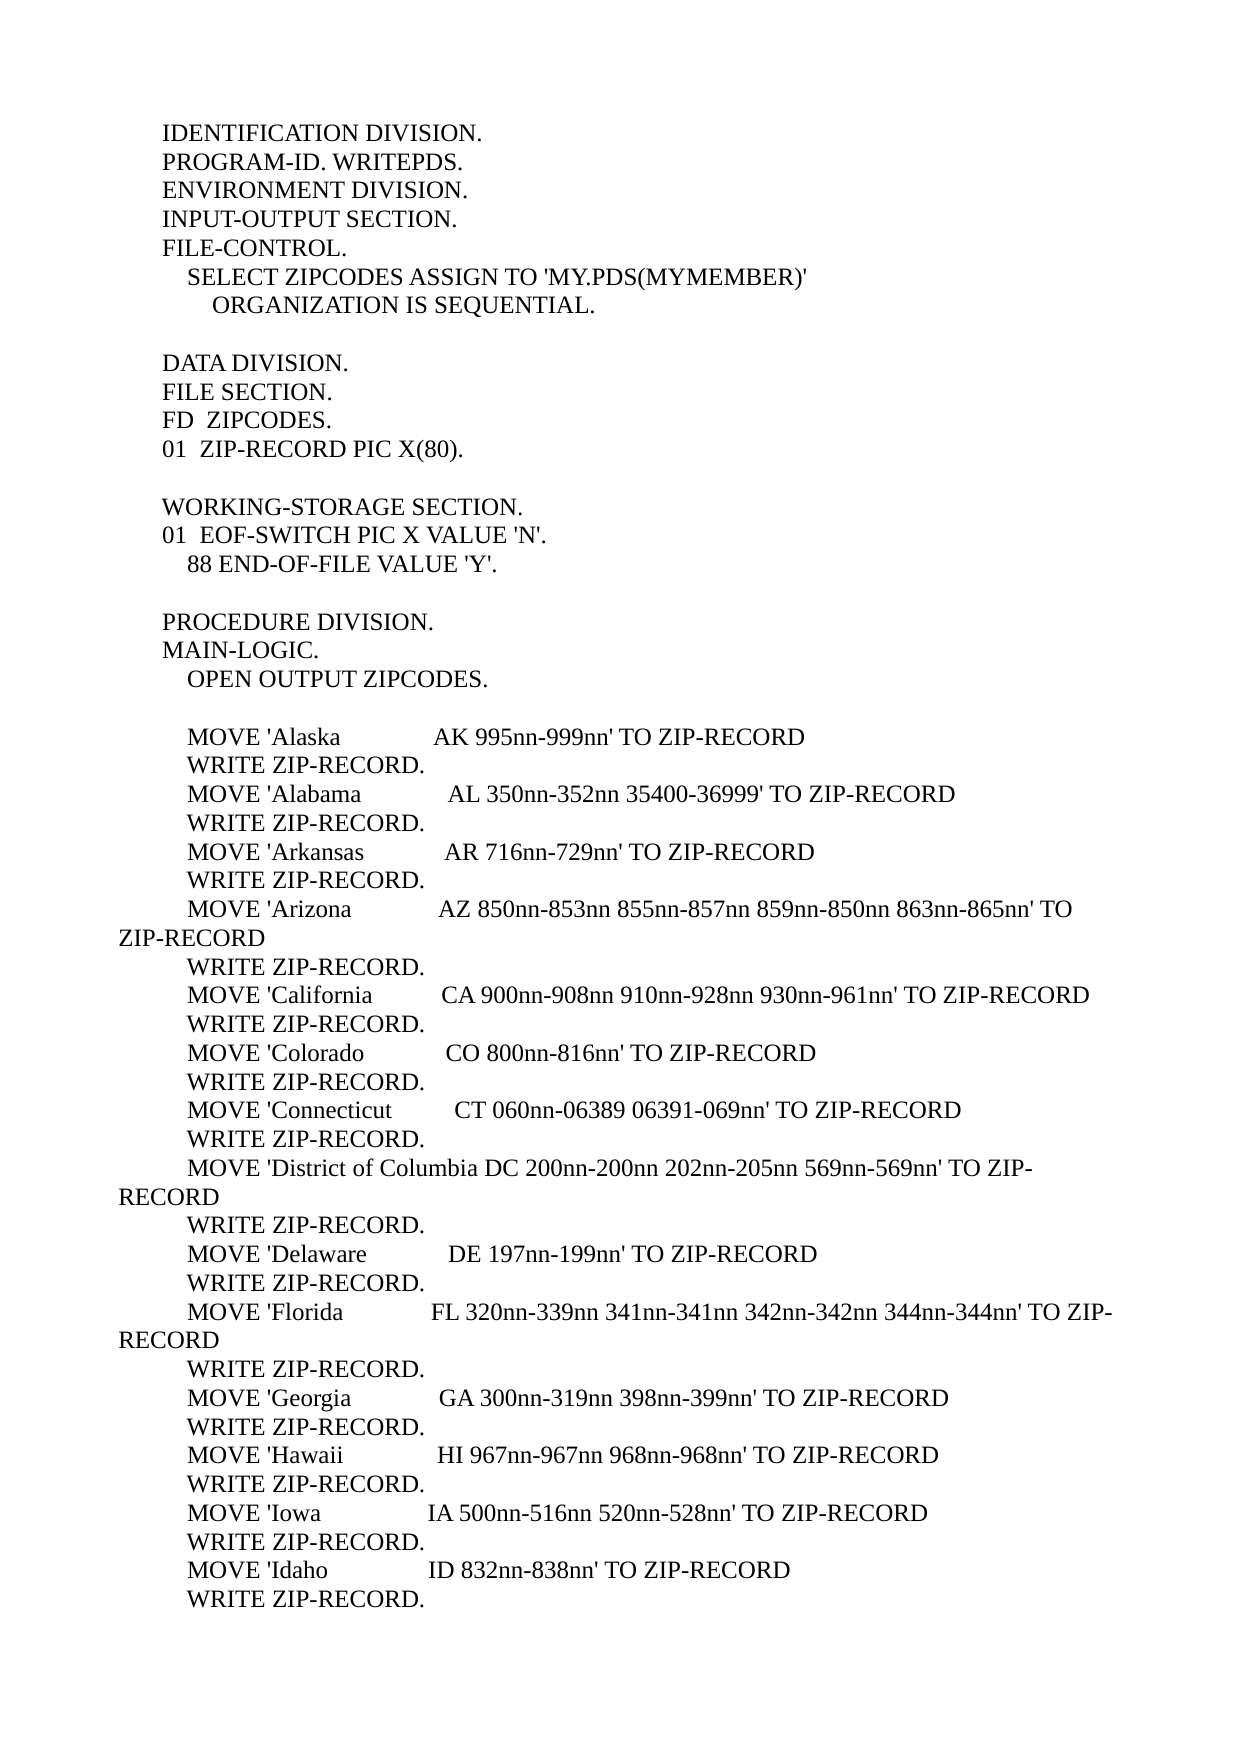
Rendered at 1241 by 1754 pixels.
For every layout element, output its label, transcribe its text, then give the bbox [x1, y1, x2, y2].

text FILE SECTION. [118, 377, 1122, 406]
text WRITE ZIP-RECORD. [118, 1527, 1122, 1556]
text INPUT-OUTPUT SECTION. [118, 204, 1122, 233]
text MOVE 'Idaho ID 832nn-838nn' TO ZIP-RECORD [118, 1556, 1122, 1584]
text WRITE ZIP-RECORD. [118, 1412, 1122, 1441]
text ENVIRONMENT DIVISION. [118, 176, 1122, 204]
text WRITE ZIP-RECORD. [118, 866, 1122, 894]
text MOVE 'Hawaii HI 967nn-967nn 968nn-968nn' TO ZIP-RECORD [118, 1441, 1122, 1469]
text DATA DIVISION. [118, 348, 1122, 377]
text WRITE ZIP-RECORD. [118, 1067, 1122, 1096]
text ORGANIZATION IS SEQUENTIAL. [118, 291, 1122, 319]
text 01 EOF-SWITCH PIC X VALUE 'N'. [118, 521, 1122, 549]
text PROGRAM-ID. WRITEPDS. [118, 147, 1122, 176]
text WRITE ZIP-RECORD. [118, 1211, 1122, 1239]
text WORKING-STORAGE SECTION. [118, 492, 1122, 521]
text MOVE 'District of Columbia DC 200nn-200nn 202nn-205nn 569nn-569nn' TO ZIP-RECORD [118, 1153, 1122, 1211]
text IDENTIFICATION DIVISION. [118, 118, 1122, 147]
text OPEN OUTPUT ZIPCODES. [118, 664, 1122, 693]
text WRITE ZIP-RECORD. [118, 1469, 1122, 1498]
text WRITE ZIP-RECORD. [118, 1009, 1122, 1038]
text MOVE 'Arkansas AR 716nn-729nn' TO ZIP-RECORD [118, 837, 1122, 866]
text SELECT ZIPCODES ASSIGN TO 'MY.PDS(MYMEMBER)' [118, 262, 1122, 291]
text MOVE 'Arizona AZ 850nn-853nn 855nn-857nn 859nn-850nn 863nn-865nn' TO ZIP-RECORD [118, 894, 1122, 952]
text WRITE ZIP-RECORD. [118, 808, 1122, 837]
text WRITE ZIP-RECORD. [118, 1124, 1122, 1153]
text WRITE ZIP-RECORD. [118, 1268, 1122, 1297]
text MOVE 'Georgia GA 300nn-319nn 398nn-399nn' TO ZIP-RECORD [118, 1383, 1122, 1412]
text FILE-CONTROL. [118, 233, 1122, 262]
text FD ZIPCODES. [118, 406, 1122, 434]
text 01 ZIP-RECORD PIC X(80). [118, 434, 1122, 463]
text MOVE 'Connecticut CT 060nn-06389 06391-069nn' TO ZIP-RECORD [118, 1096, 1122, 1124]
text MOVE 'Florida FL 320nn-339nn 341nn-341nn 342nn-342nn 344nn-344nn' TO ZIP-RECORD [118, 1297, 1122, 1354]
text MAIN-LOGIC. [118, 636, 1122, 664]
text PROCEDURE DIVISION. [118, 607, 1122, 636]
text WRITE ZIP-RECORD. [118, 1584, 1122, 1613]
text WRITE ZIP-RECORD. [118, 952, 1122, 981]
text WRITE ZIP-RECORD. [118, 751, 1122, 779]
text WRITE ZIP-RECORD. [118, 1354, 1122, 1383]
text MOVE 'Alabama AL 350nn-352nn 35400-36999' TO ZIP-RECORD [118, 779, 1122, 808]
text MOVE 'Colorado CO 800nn-816nn' TO ZIP-RECORD [118, 1038, 1122, 1067]
text MOVE 'California CA 900nn-908nn 910nn-928nn 930nn-961nn' TO ZIP-RECORD [118, 981, 1122, 1009]
text MOVE 'Delaware DE 197nn-199nn' TO ZIP-RECORD [118, 1239, 1122, 1268]
text 88 END-OF-FILE VALUE 'Y'. [118, 549, 1122, 578]
text MOVE 'Iowa IA 500nn-516nn 520nn-528nn' TO ZIP-RECORD [118, 1498, 1122, 1527]
text MOVE 'Alaska AK 995nn-999nn' TO ZIP-RECORD [118, 722, 1122, 751]
